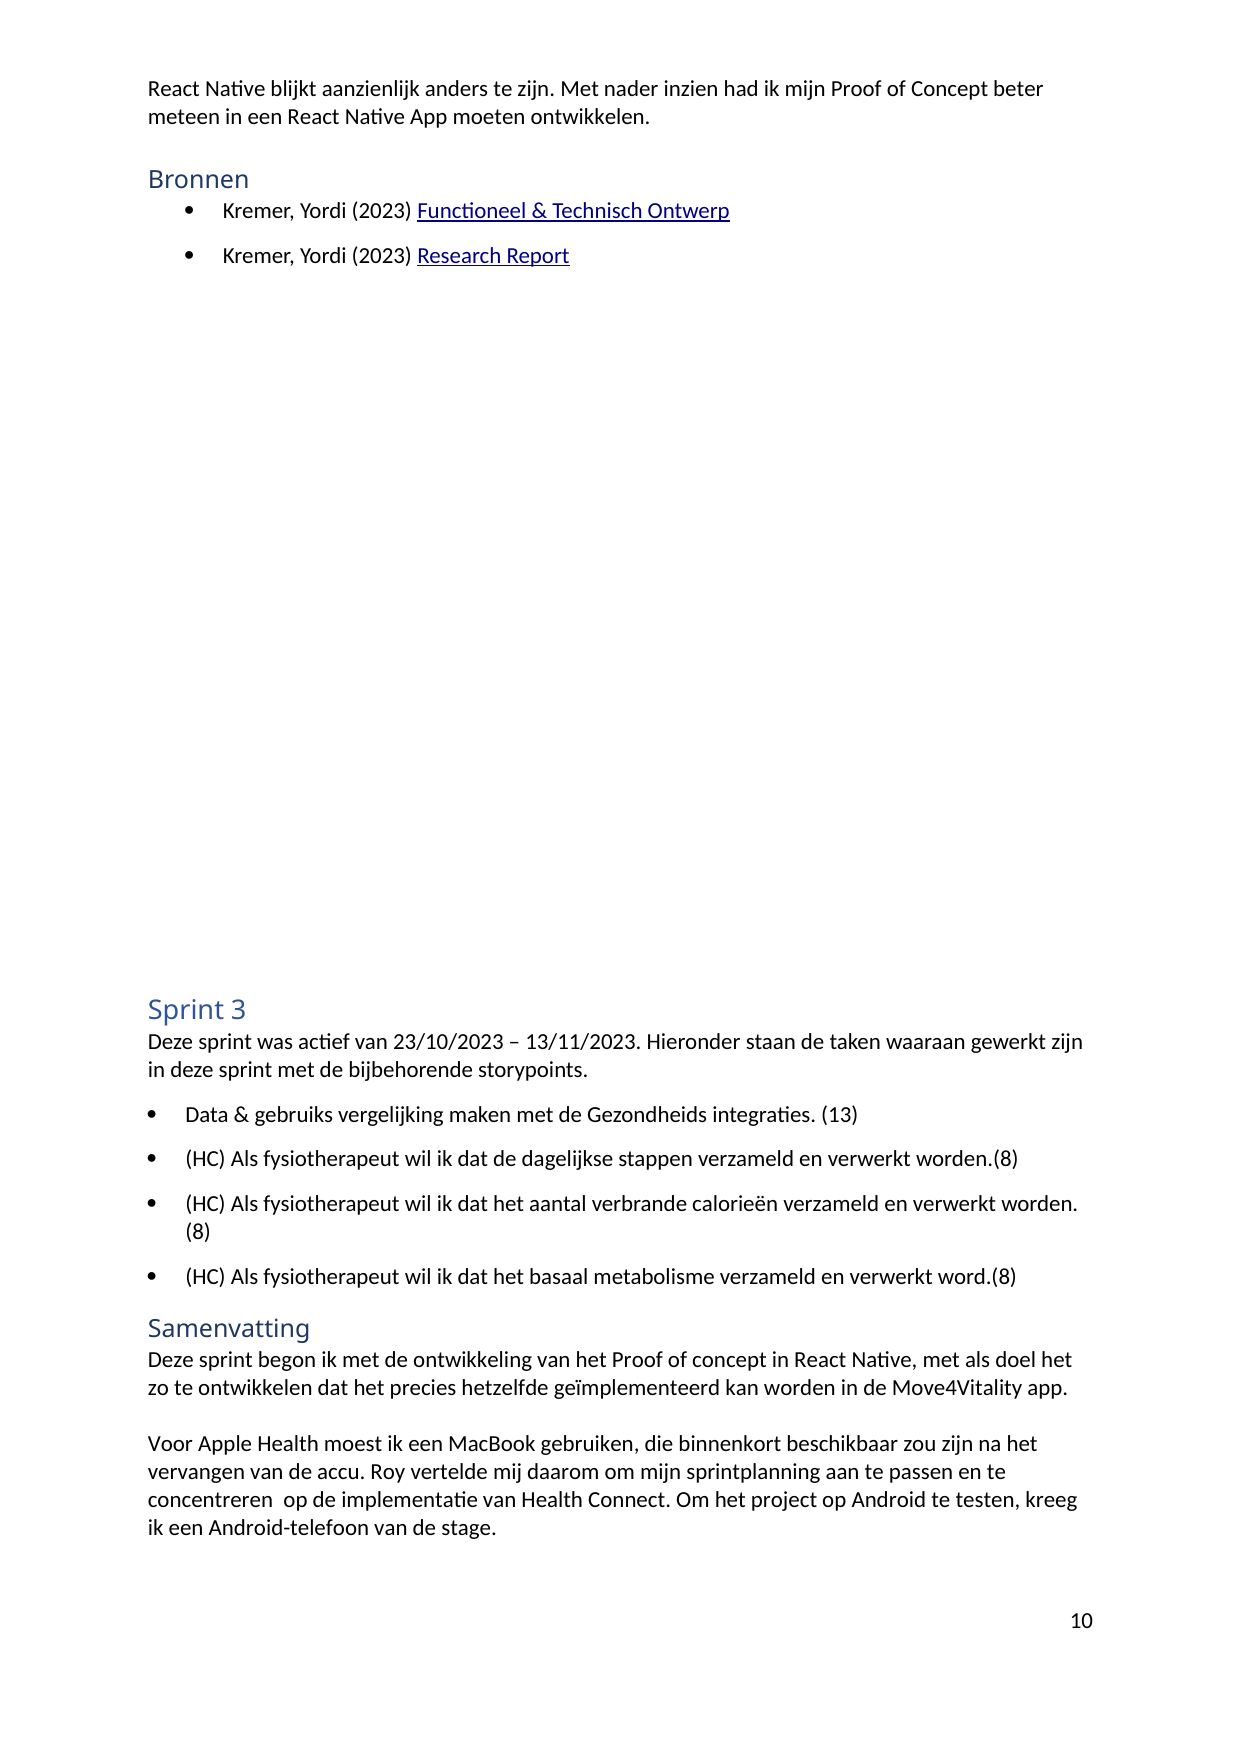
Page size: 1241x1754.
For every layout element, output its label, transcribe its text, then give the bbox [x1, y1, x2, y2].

subtitle Sprint 3 [148, 990, 1093, 1027]
list (HC) Als fysiotherapeut wil ik dat de dagelijkse stappen verzameld en verwerkt worden.(8) [148, 1144, 1093, 1172]
text React Native blijkt aanzienlijk anders te zijn. Met nader inzien had ik mijn Proof of Concept beter meteen in een React Native App moeten ontwikkelen. [148, 74, 1093, 130]
list Kremer, Yordi (2023) Research Report [185, 241, 1093, 269]
subtitle Samenvatting [148, 1311, 1093, 1345]
list Kremer, Yordi (2023) Functioneel & Technisch Ontwerp [185, 196, 1093, 224]
list (HC) Als fysiotherapeut wil ik dat het basaal metabolisme verzameld en verwerkt word.(8) [148, 1262, 1093, 1290]
subtitle Bronnen [148, 162, 1093, 196]
list Data & gebruiks vergelijking maken met de Gezondheids integraties. (13) [148, 1100, 1093, 1128]
text Deze sprint was actief van 23/10/2023 – 13/11/2023. Hieronder staan de taken waaraan gewerkt zijn in deze sprint met de bijbehorende storypoints. [148, 1027, 1093, 1083]
text Deze sprint begon ik met de ontwikkeling van het Proof of concept in React Native, met als doel het zo te ontwikkelen dat het precies hetzelfde geïmplementeerd kan worden in de Move4Vitality app. [148, 1345, 1093, 1401]
text Voor Apple Health moest ik een MacBook gebruiken, die binnenkort beschikbaar zou zijn na het vervangen van de accu. Roy vertelde mij daarom om mijn sprintplanning aan te passen en te concentreren op de implementatie van Health Connect. Om het project op Android te testen, kreeg ik een Android-telefoon van de stage. [148, 1429, 1093, 1541]
list (HC) Als fysiotherapeut wil ik dat het aantal verbrande calorieën verzameld en verwerkt worden.(8) [148, 1189, 1093, 1245]
